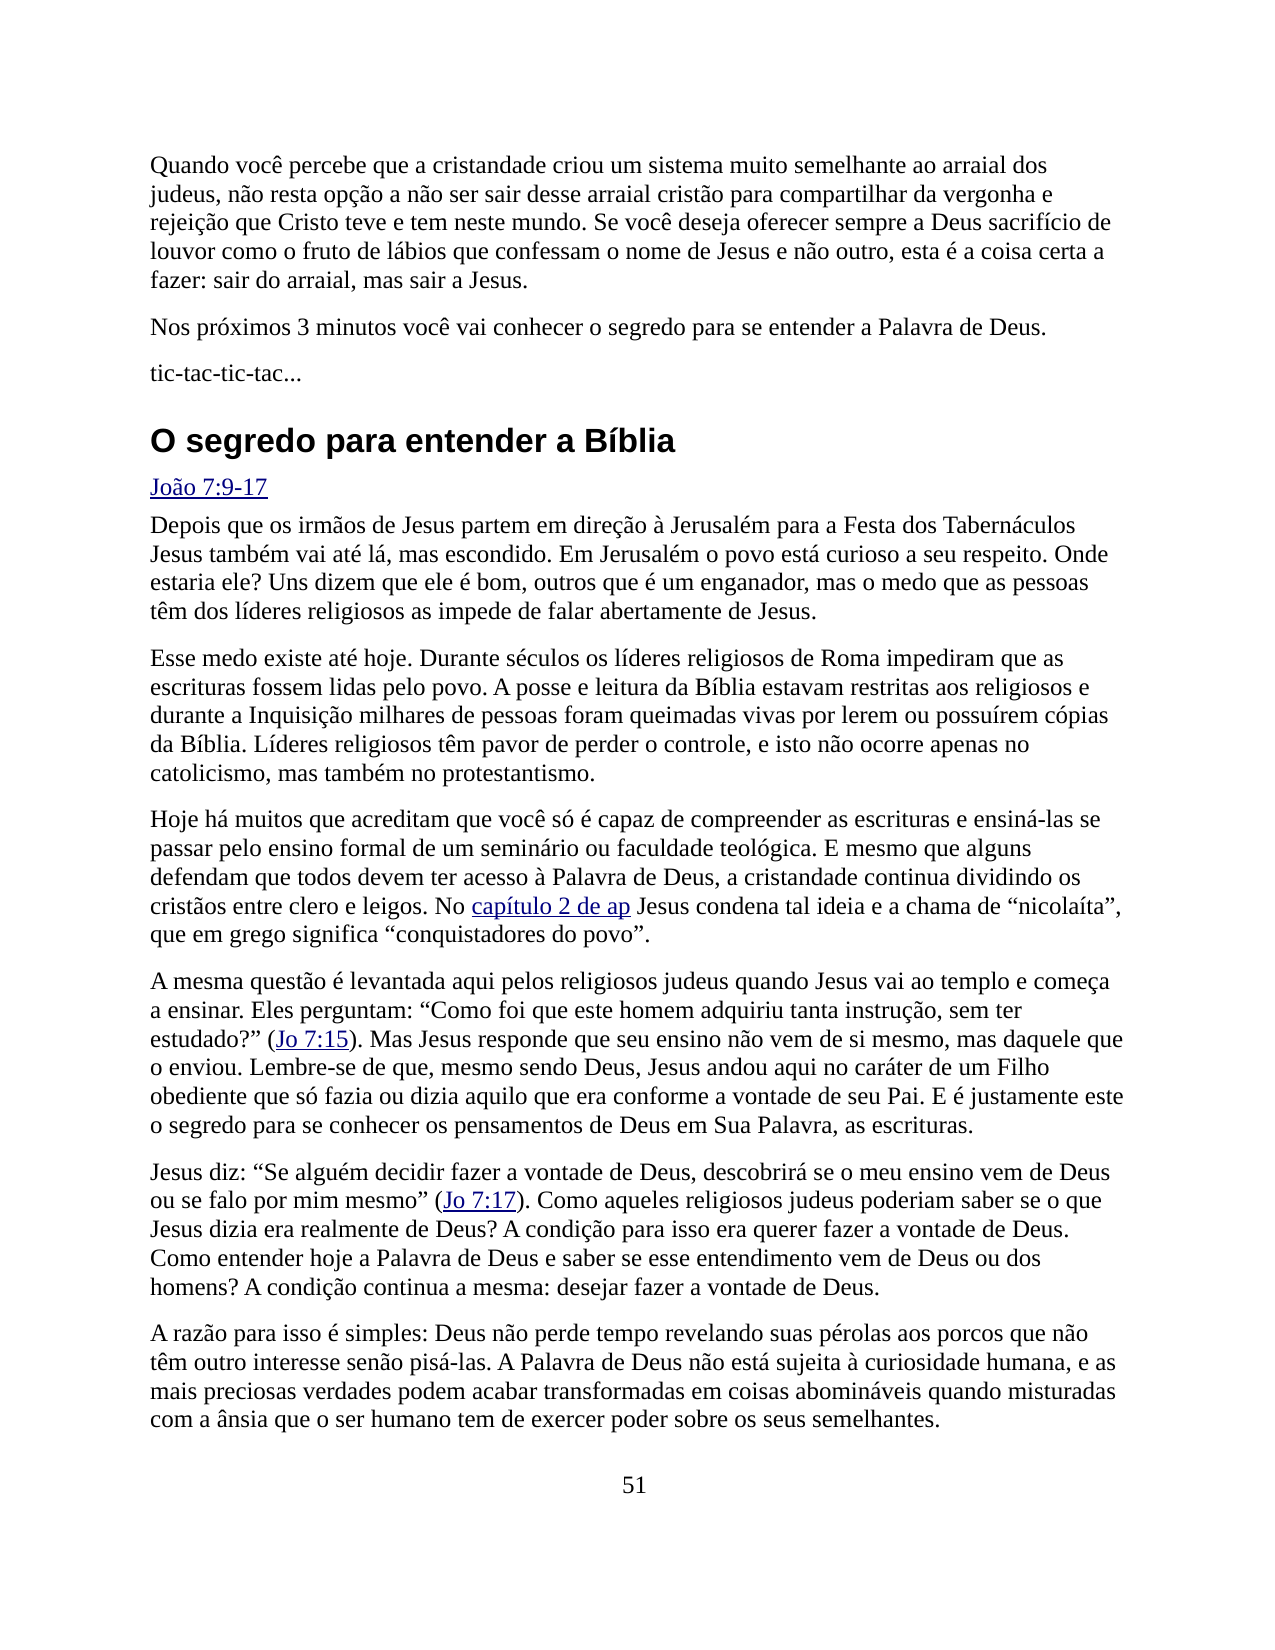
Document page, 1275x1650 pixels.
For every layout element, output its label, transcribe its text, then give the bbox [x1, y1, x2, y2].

subtitle O segredo para entender a Bíblia [150, 421, 1125, 460]
text Nos próximos 3 minutos você vai conhecer o segredo para se entender a Palavra de Deus. [150, 312, 1125, 340]
text tic-tac-tic-tac... [150, 358, 1125, 387]
text A mesma questão é levantada aqui pelos religiosos judeus quando Jesus vai ao templo e começa a ensinar. Eles perguntam: “Como foi que este homem adquiriu tanta instrução, sem ter estudado?” (Jo 7:15). Mas Jesus responde que seu ensino não vem de si mesmo, mas daquele que o enviou. Lembre-se de que, mesmo sendo Deus, Jesus andou aqui no caráter de um Filho obediente que só fazia ou dizia aquilo que era conforme a vontade de seu Pai. E é justamente este o segredo para se conhecer os pensamentos de Deus em Sua Palavra, as escrituras. [150, 966, 1125, 1139]
text Jesus diz: “Se alguém decidir fazer a vontade de Deus, descobrirá se o meu ensino vem de Deus ou se falo por mim mesmo” (Jo 7:17). Como aqueles religiosos judeus poderiam saber se o que Jesus dizia era realmente de Deus? A condição para isso era querer fazer a vontade de Deus. Como entender hoje a Palavra de Deus e saber se esse entendimento vem de Deus ou dos homens? A condição continua a mesma: desejar fazer a vontade de Deus. [150, 1157, 1125, 1300]
text Hoje há muitos que acreditam que você só é capaz de compreender as escrituras e ensiná-las se passar pelo ensino formal de um seminário ou faculdade teológica. E mesmo que alguns defendam que todos devem ter acesso à Palavra de Deus, a cristandade continua dividindo os cristãos entre clero e leigos. No capítulo 2 de ap Jesus condena tal ideia e a chama de “nicolaíta”, que em grego significa “conquistadores do povo”. [150, 804, 1125, 948]
text Quando você percebe que a cristandade criou um sistema muito semelhante ao arraial dos judeus, não resta opção a não ser sair desse arraial cristão para compartilhar da vergonha e rejeição que Cristo teve e tem neste mundo. Se você deseja oferecer sempre a Deus sacrifício de louvor como o fruto de lábios que confessam o nome de Jesus e não outro, esta é a coisa certa a fazer: sair do arraial, mas sair a Jesus. [150, 150, 1125, 294]
text João 7:9-17 [150, 472, 1125, 501]
text Depois que os irmãos de Jesus partem em direção à Jerusalém para a Festa dos Tabernáculos Jesus também vai até lá, mas escondido. Em Jerusalém o povo está curioso a seu respeito. Onde estaria ele? Uns dizem que ele é bom, outros que é um enganador, mas o medo que as pessoas têm dos líderes religiosos as impede de falar abertamente de Jesus. [150, 510, 1125, 625]
text Esse medo existe até hoje. Durante séculos os líderes religiosos de Roma impediram que as escrituras fossem lidas pelo povo. A posse e leitura da Bíblia estavam restritas aos religiosos e durante a Inquisição milhares de pessoas foram queimadas vivas por lerem ou possuírem cópias da Bíblia. Líderes religiosos têm pavor de perder o controle, e isto não ocorre apenas no catolicismo, mas também no protestantismo. [150, 643, 1125, 787]
text A razão para isso é simples: Deus não perde tempo revelando suas pérolas aos porcos que não têm outro interesse senão pisá-las. A Palavra de Deus não está sujeita à curiosidade humana, e as mais preciosas verdades podem acabar transformadas em coisas abomináveis quando misturadas com a ânsia que o ser humano tem de exercer poder sobre os seus semelhantes. [150, 1318, 1125, 1433]
